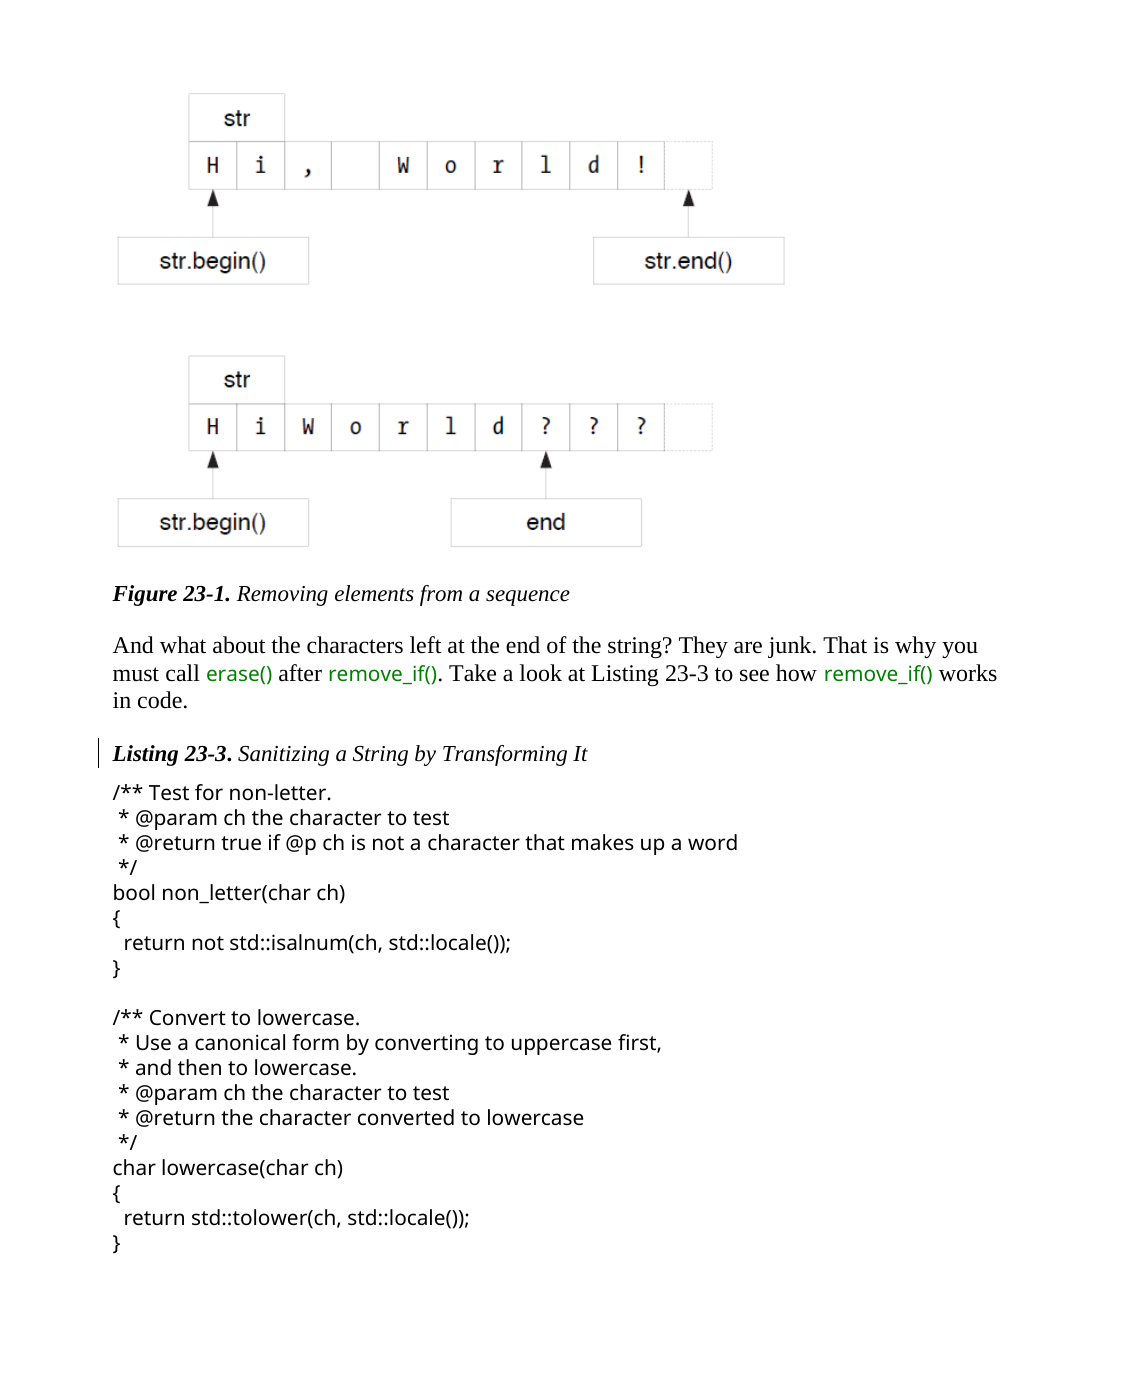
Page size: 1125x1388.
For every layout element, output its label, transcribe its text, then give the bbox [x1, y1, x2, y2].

text return std::tolower(ch, std::locale()); [112, 1205, 997, 1230]
text bool non_letter(char ch) [112, 880, 997, 905]
text { [112, 905, 997, 930]
text * Use a canonical form by converting to uppercase first, [112, 1030, 997, 1055]
text Listing 23-3. Sanitizing a String by Transforming It [112, 738, 1012, 768]
text * @param ch the character to test [112, 1080, 997, 1105]
text /** Convert to lowercase. [112, 1005, 997, 1030]
text char lowercase(char ch) [112, 1155, 997, 1180]
text * @return the character converted to lowercase [112, 1105, 997, 1130]
text } [112, 1230, 997, 1255]
text */ [112, 1130, 997, 1155]
text /** Test for non-letter. [112, 780, 997, 805]
text * @return true if @p ch is not a character that makes up a word [112, 830, 997, 855]
text */ [112, 855, 997, 880]
text * and then to lowercase. [112, 1055, 997, 1080]
text { [112, 1180, 997, 1205]
text return not std::isalnum(ch, std::locale()); [112, 930, 997, 955]
text And what about the characters left at the end of the string? They are junk. That is why you must call erase() after remove_if(). Take a look at Listing 23-3 to see how remove_if() works in code. [112, 632, 1012, 713]
text } [112, 955, 997, 980]
text Figure 23-1. Removing elements from a sequence [112, 578, 1012, 607]
text * @param ch the character to test [112, 805, 997, 830]
